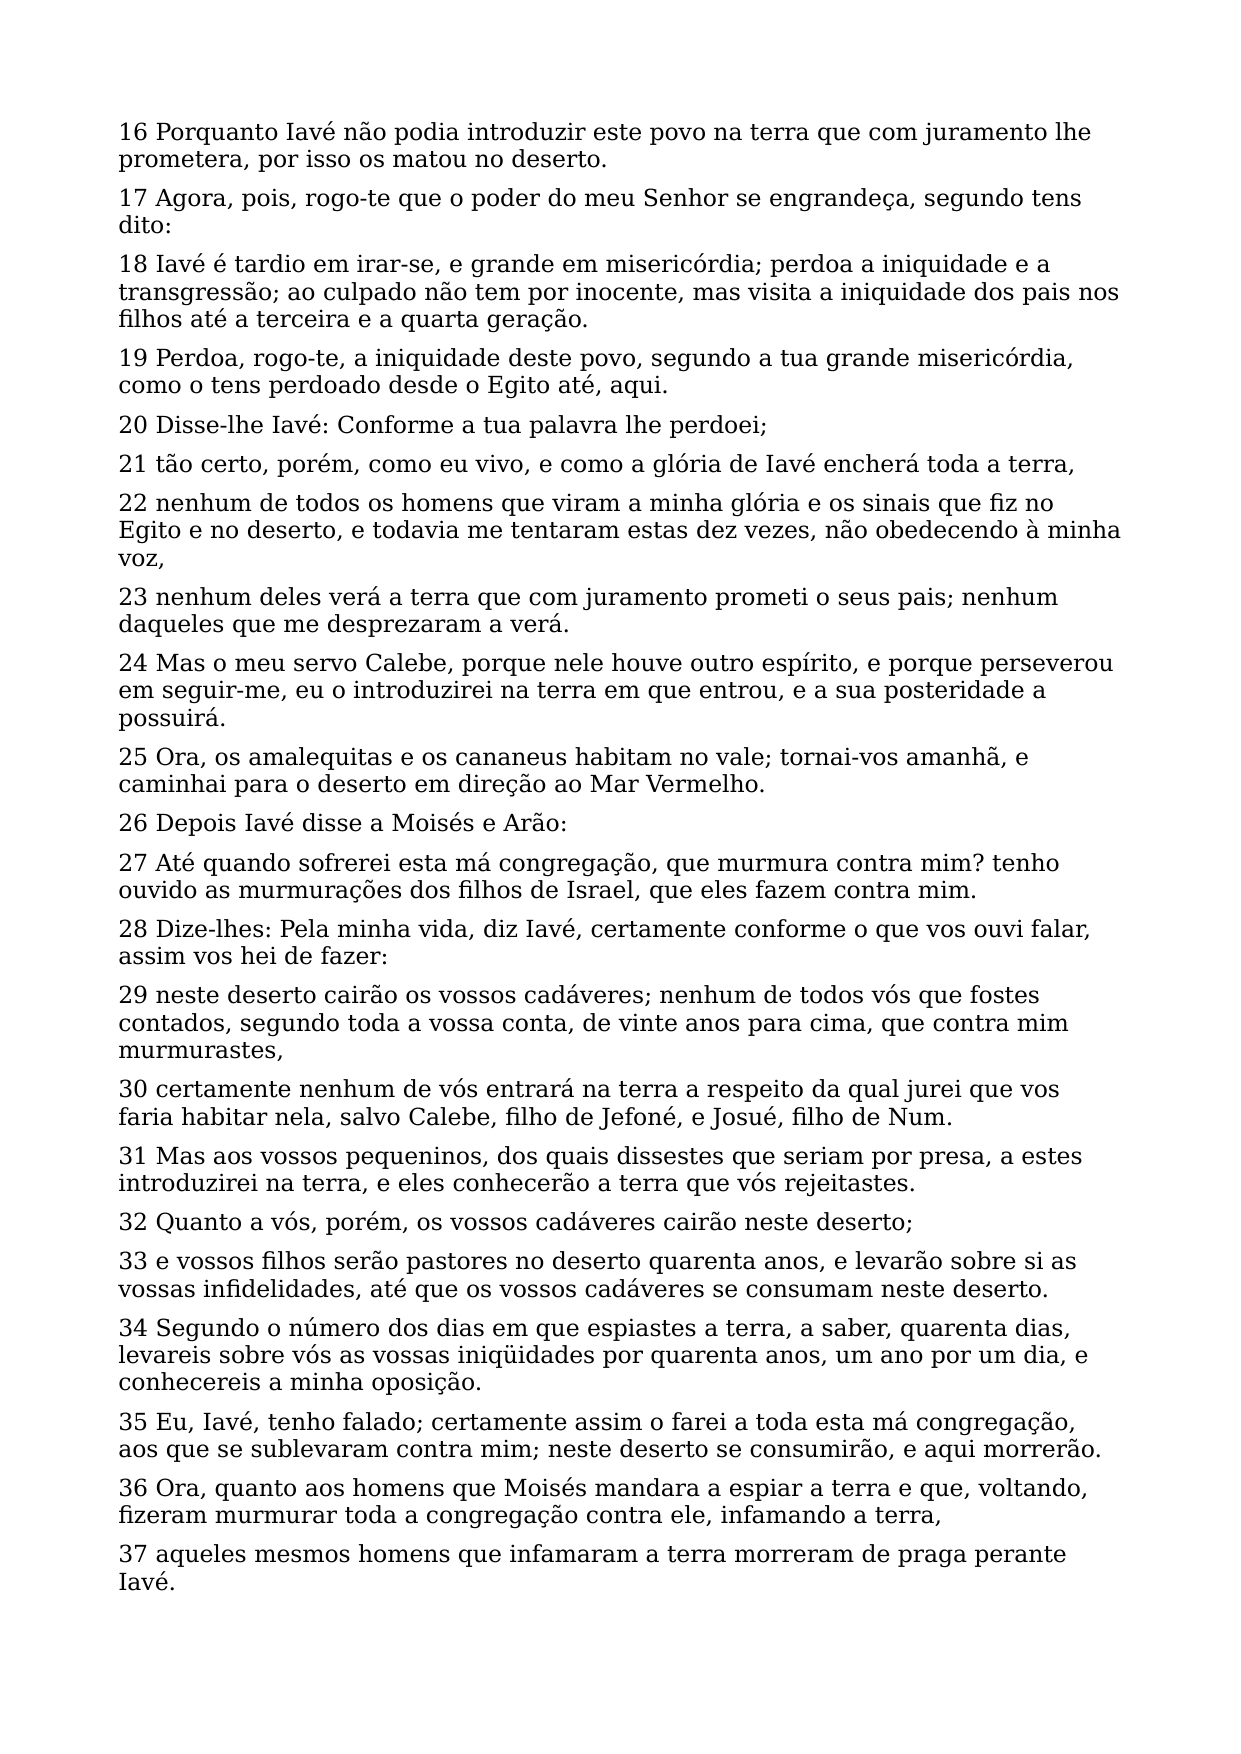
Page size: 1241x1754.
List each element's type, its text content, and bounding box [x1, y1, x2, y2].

text 16 Porquanto Iavé não podia introduzir este povo na terra que com juramento lhe prometera, por isso os matou no deserto. [118, 118, 1122, 173]
text 18 Iavé é tardio em irar-se, e grande em misericórdia; perdoa a iniquidade e a transgressão; ao culpado não tem por inocente, mas visita a iniquidade dos pais nos filhos até a terceira e a quarta geração. [118, 251, 1122, 333]
text 22 nenhum de todos os homens que viram a minha glória e os sinais que fiz no Egito e no deserto, e todavia me tentaram estas dez vezes, não obedecendo à minha voz, [118, 489, 1122, 571]
text 20 Disse-lhe Iavé: Conforme a tua palavra lhe perdoei; [118, 411, 1122, 438]
text 17 Agora, pois, rogo-te que o poder do meu Senhor se engrandeça, segundo tens dito: [118, 184, 1122, 239]
text 21 tão certo, porém, como eu vivo, e como a glória de Iavé encherá toda a terra, [118, 450, 1122, 478]
text 33 e vossos filhos serão pastores no deserto quarenta anos, e levarão sobre si as vossas infidelidades, até que os vossos cadáveres se consumam neste deserto. [118, 1248, 1122, 1302]
text 37 aqueles mesmos homens que infamaram a terra morreram de praga perante Iavé. [118, 1541, 1122, 1596]
text 25 Ora, os amalequitas e os cananeus habitam no vale; tornai-vos amanhã, e caminhai para o deserto em direção ao Mar Vermelho. [118, 743, 1122, 798]
text 31 Mas aos vossos pequeninos, dos quais dissestes que seriam por presa, a estes introduzirei na terra, e eles conhecerão a terra que vós rejeitastes. [118, 1142, 1122, 1197]
text 26 Depois Iavé disse a Moisés e Arão: [118, 810, 1122, 837]
text 24 Mas o meu servo Calebe, porque nele houve outro espírito, e porque perseverou em seguir-me, eu o introduzirei na terra em que entrou, e a sua posteridade a possuirá. [118, 650, 1122, 732]
text 19 Perdoa, rogo-te, a iniquidade deste povo, segundo a tua grande misericórdia, como o tens perdoado desde o Egito até, aqui. [118, 345, 1122, 399]
text 35 Eu, Iavé, tenho falado; certamente assim o farei a toda esta má congregação, aos que se sublevaram contra mim; neste deserto se consumirão, e aqui morrerão. [118, 1408, 1122, 1463]
text 28 Dize-lhes: Pela minha vida, diz Iavé, certamente conforme o que vos ouvi falar, assim vos hei de fazer: [118, 916, 1122, 970]
text 34 Segundo o número dos dias em que espiastes a terra, a saber, quarenta dias, levareis sobre vós as vossas iniqüidades por quarenta anos, um ano por um dia, e conhecereis a minha oposição. [118, 1314, 1122, 1396]
text 27 Até quando sofrerei esta má congregação, que murmura contra mim? tenho ouvido as murmurações dos filhos de Israel, que eles fazem contra mim. [118, 849, 1122, 904]
text 36 Ora, quanto aos homens que Moisés mandara a espiar a terra e que, voltando, fizeram murmurar toda a congregação contra ele, infamando a terra, [118, 1474, 1122, 1529]
text 30 certamente nenhum de vós entrará na terra a respeito da qual jurei que vos faria habitar nela, salvo Calebe, filho de Jefoné, e Josué, filho de Num. [118, 1076, 1122, 1130]
text 29 neste deserto cairão os vossos cadáveres; nenhum de todos vós que fostes contados, segundo toda a vossa conta, de vinte anos para cima, que contra mim murmurastes, [118, 982, 1122, 1064]
text 23 nenhum deles verá a terra que com juramento prometi o seus pais; nenhum daqueles que me desprezaram a verá. [118, 583, 1122, 638]
text 32 Quanto a vós, porém, os vossos cadáveres cairão neste deserto; [118, 1209, 1122, 1236]
